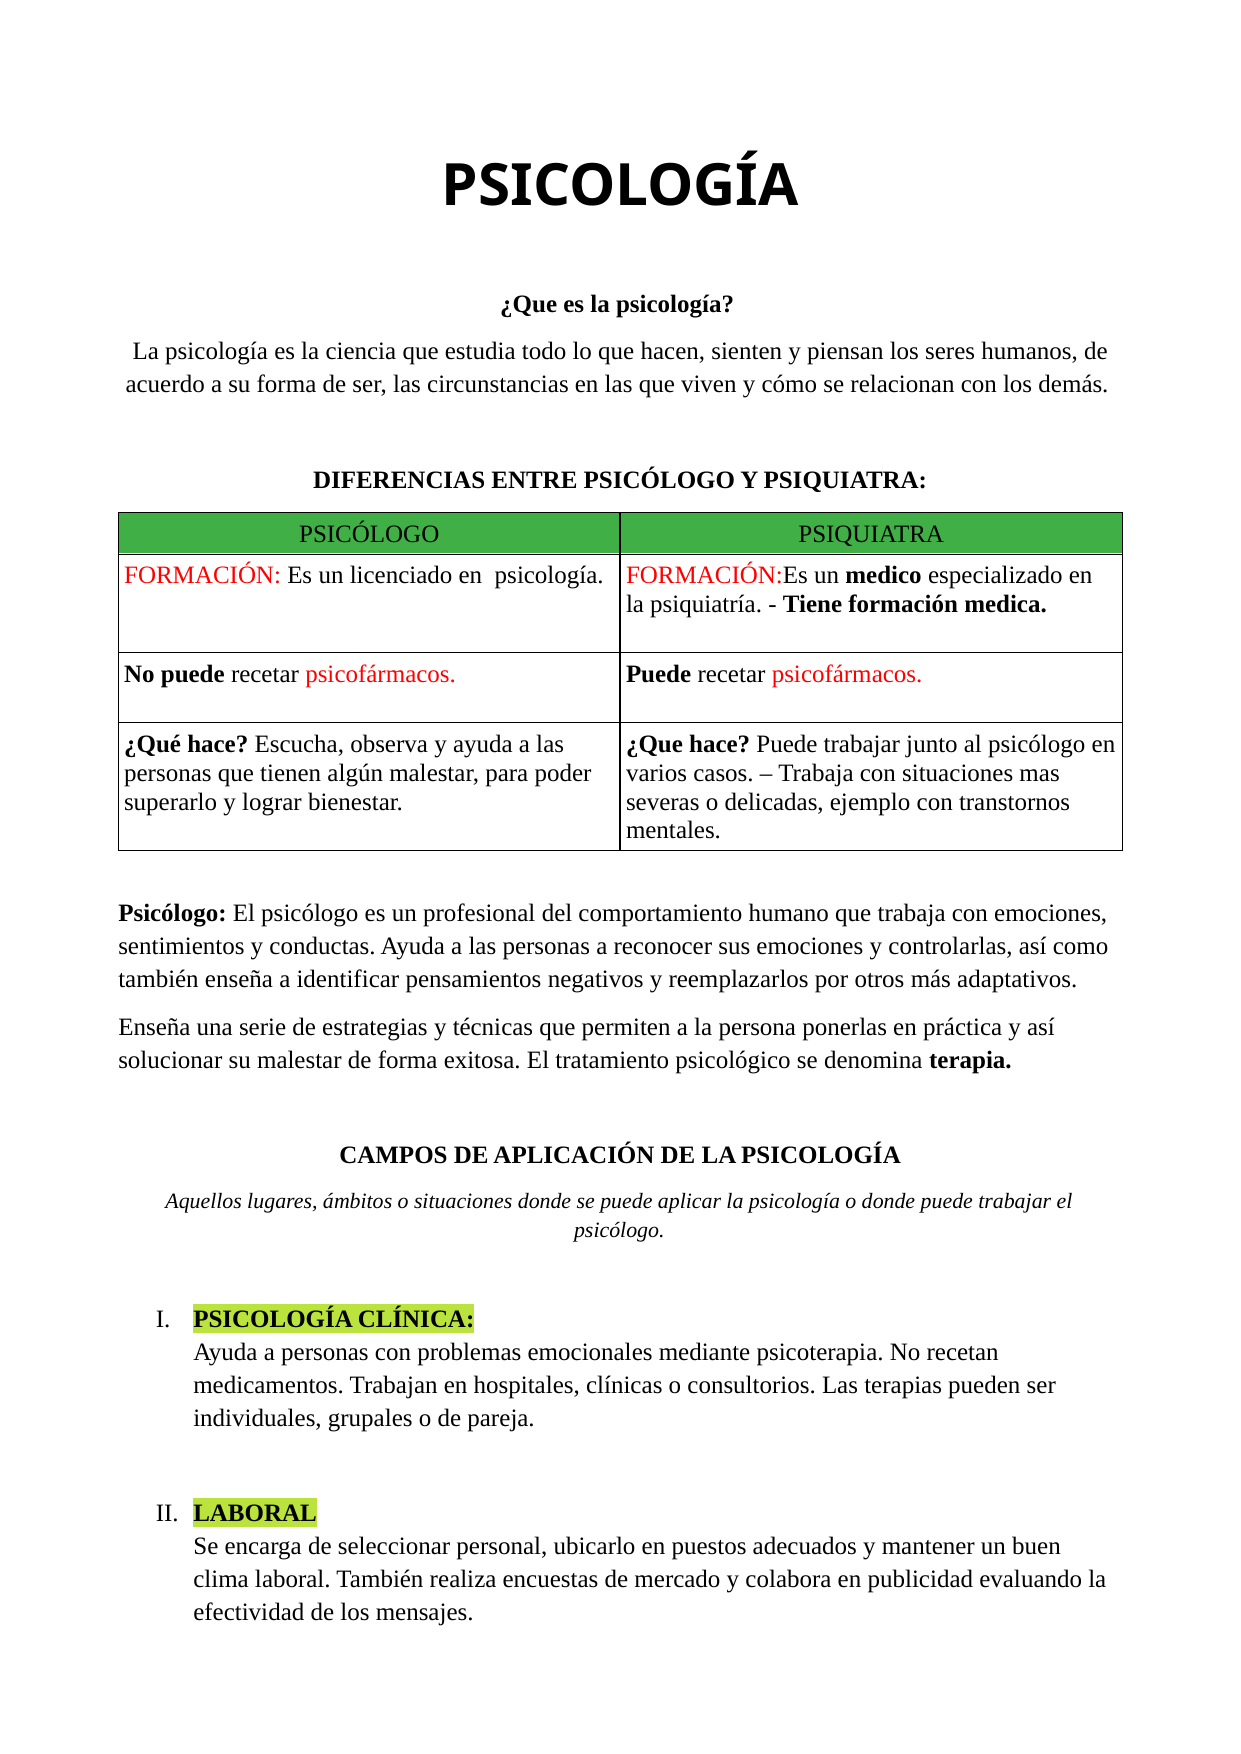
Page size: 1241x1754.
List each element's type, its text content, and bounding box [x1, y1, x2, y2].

list PSICOLOGÍA CLÍNICA: Ayuda a personas con problemas emocionales mediante psicoterapia. No recetan medicamentos. Trabajan en hospitales, clínicas o consultorios. Las terapias pueden ser individuales, grupales o de pareja. [156, 1304, 1122, 1432]
text Psicólogo: El psicólogo es un profesional del comportamiento humano que trabaja con emociones, sentimientos y conductas. Ayuda a las personas a reconocer sus emociones y controlarlas, así como también enseña a identificar pensamientos negativos y reemplazarlos por otros más adaptativos. [118, 898, 1122, 993]
table_cell FORMACIÓN: Es un licenciado en psicología. [119, 555, 619, 652]
table_header PSIQUIATRA [621, 513, 1122, 553]
text Aquellos lugares, ámbitos o situaciones donde se puede aplicar la psicología o donde puede trabajar el psicólogo. [118, 1188, 1122, 1242]
text DIFERENCIAS ENTRE PSICÓLOGO Y PSIQUIATRA: [118, 465, 1122, 493]
text ¿Que es la psicología? [118, 289, 1122, 318]
table_cell FORMACIÓN:Es un medico especializado en la psiquiatría. - Tiene formación medica. [621, 555, 1122, 652]
list LABORAL Se encarga de seleccionar personal, ubicarlo en puestos adecuados y mantener un buen clima laboral. También realiza encuestas de mercado y colabora en publicidad evaluando la efectividad de los mensajes. [156, 1498, 1122, 1626]
text CAMPOS DE APLICACIÓN DE LA PSICOLOGÍA [118, 1140, 1122, 1169]
text La psicología es la ciencia que estudia todo lo que hacen, sienten y piensan los seres humanos, de acuerdo a su forma de ser, las circunstancias en las que viven y cómo se relacionan con los demás. [118, 336, 1122, 398]
table_header PSICÓLOGO [119, 513, 619, 553]
table_cell ¿Qué hace? Escucha, observa y ayuda a las personas que tienen algún malestar, para poder superarlo y lograr bienestar. [119, 723, 619, 850]
text Enseña una serie de estrategias y técnicas que permiten a la persona ponerlas en práctica y así solucionar su malestar de forma exitosa. El tratamiento psicológico se denomina terapia. [118, 1012, 1122, 1074]
table_cell ¿Que hace? Puede trabajar junto al psicólogo en varios casos. – Trabaja con situaciones mas severas o delicadas, ejemplo con transtornos mentales. [621, 723, 1122, 850]
title PSICOLOGÍA [118, 143, 1122, 223]
table_cell Puede recetar psicofármacos. [621, 653, 1122, 722]
table_cell No puede recetar psicofármacos. [119, 653, 619, 722]
